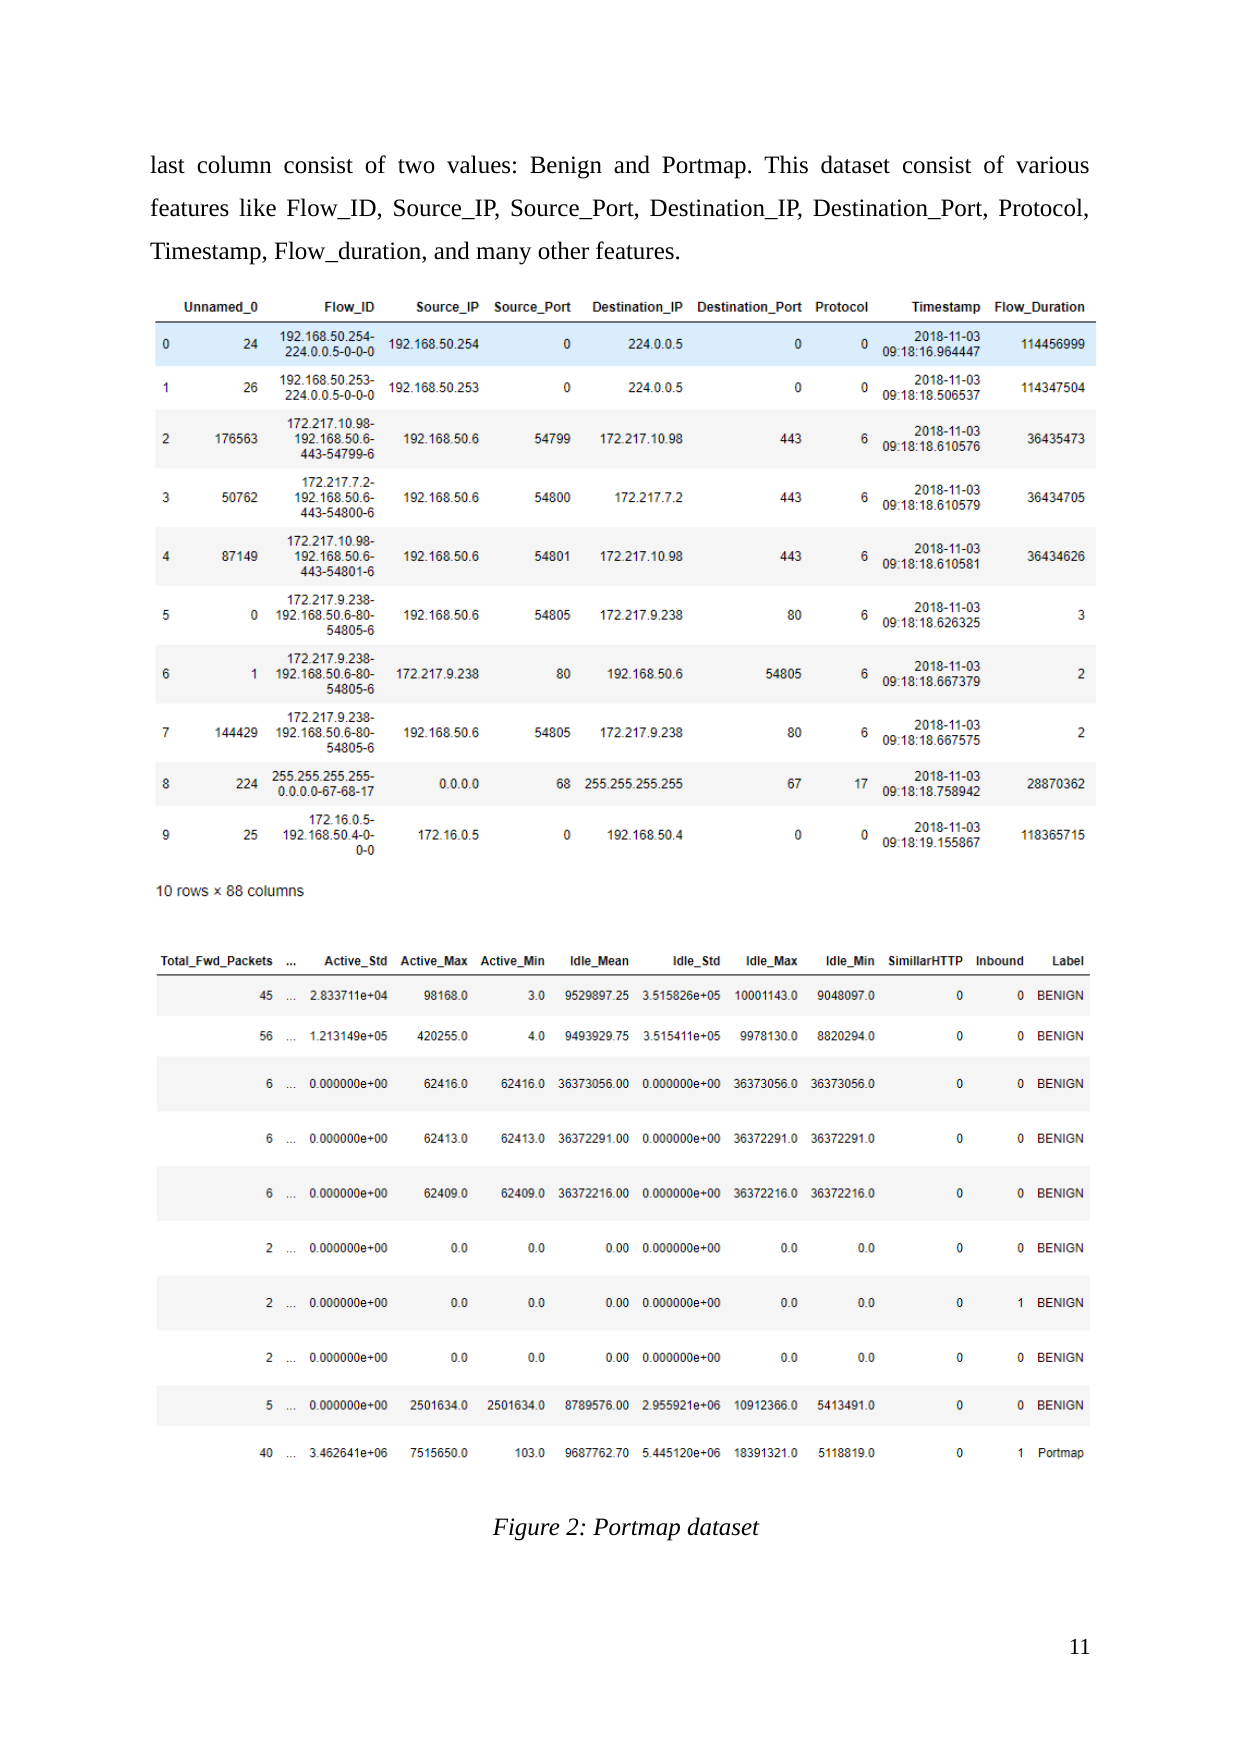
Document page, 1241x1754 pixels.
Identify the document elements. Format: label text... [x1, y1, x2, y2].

picture [156, 945, 1098, 1512]
text last column consist of two values: Benign and Portmap. This dataset consist of various features like Flow_ID, Source_IP, Source_Port, Destination_IP, Destination_Port, Protocol, Timestamp, Flow_duration, and many other features. [150, 150, 1091, 265]
text Figure 2: Portmap dataset [145, 945, 1109, 1540]
picture [152, 291, 1097, 906]
